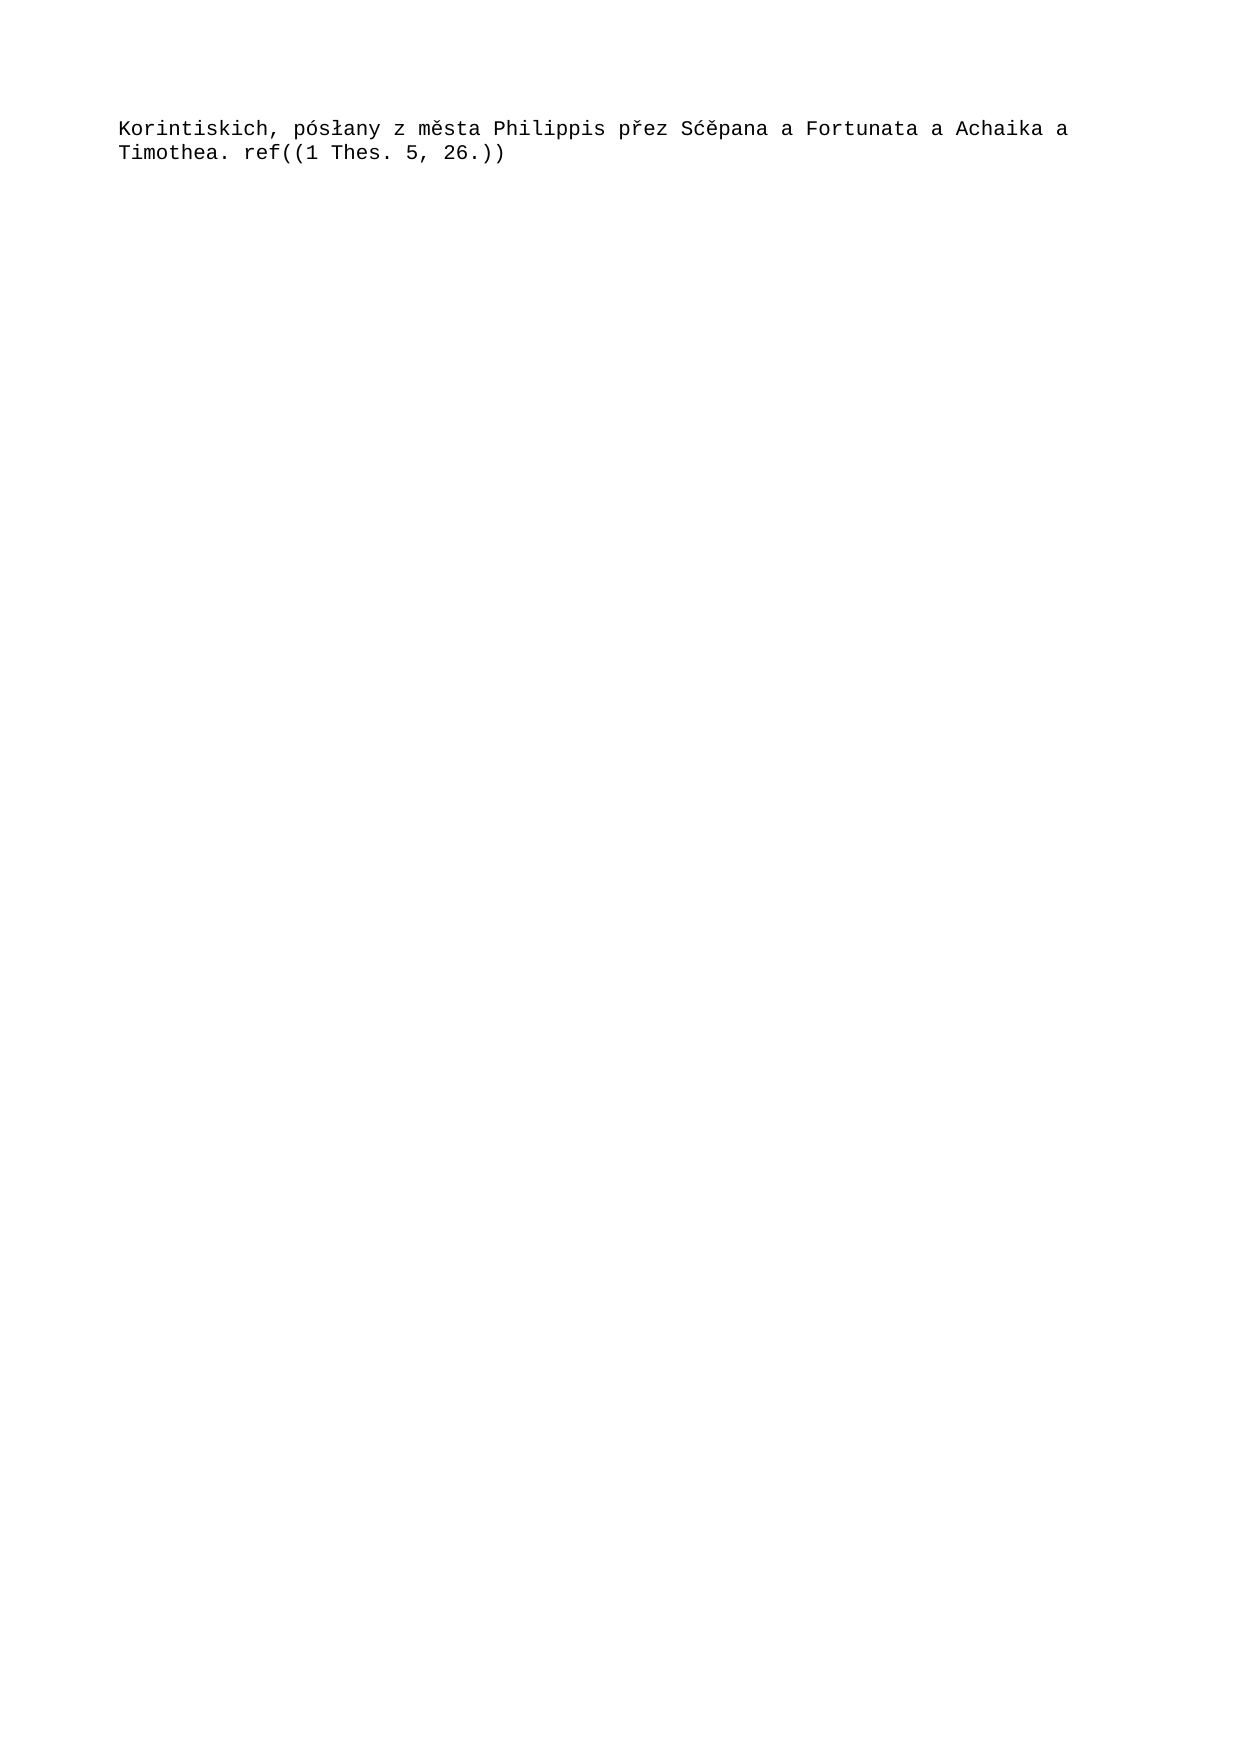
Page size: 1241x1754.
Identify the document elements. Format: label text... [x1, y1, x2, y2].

text Korintiskich, pósłany z města Philippis přez Sćěpana a Fortunata a Achaika a Timothea. ref((1 Thes. 5, 26.)) [118, 118, 1122, 165]
